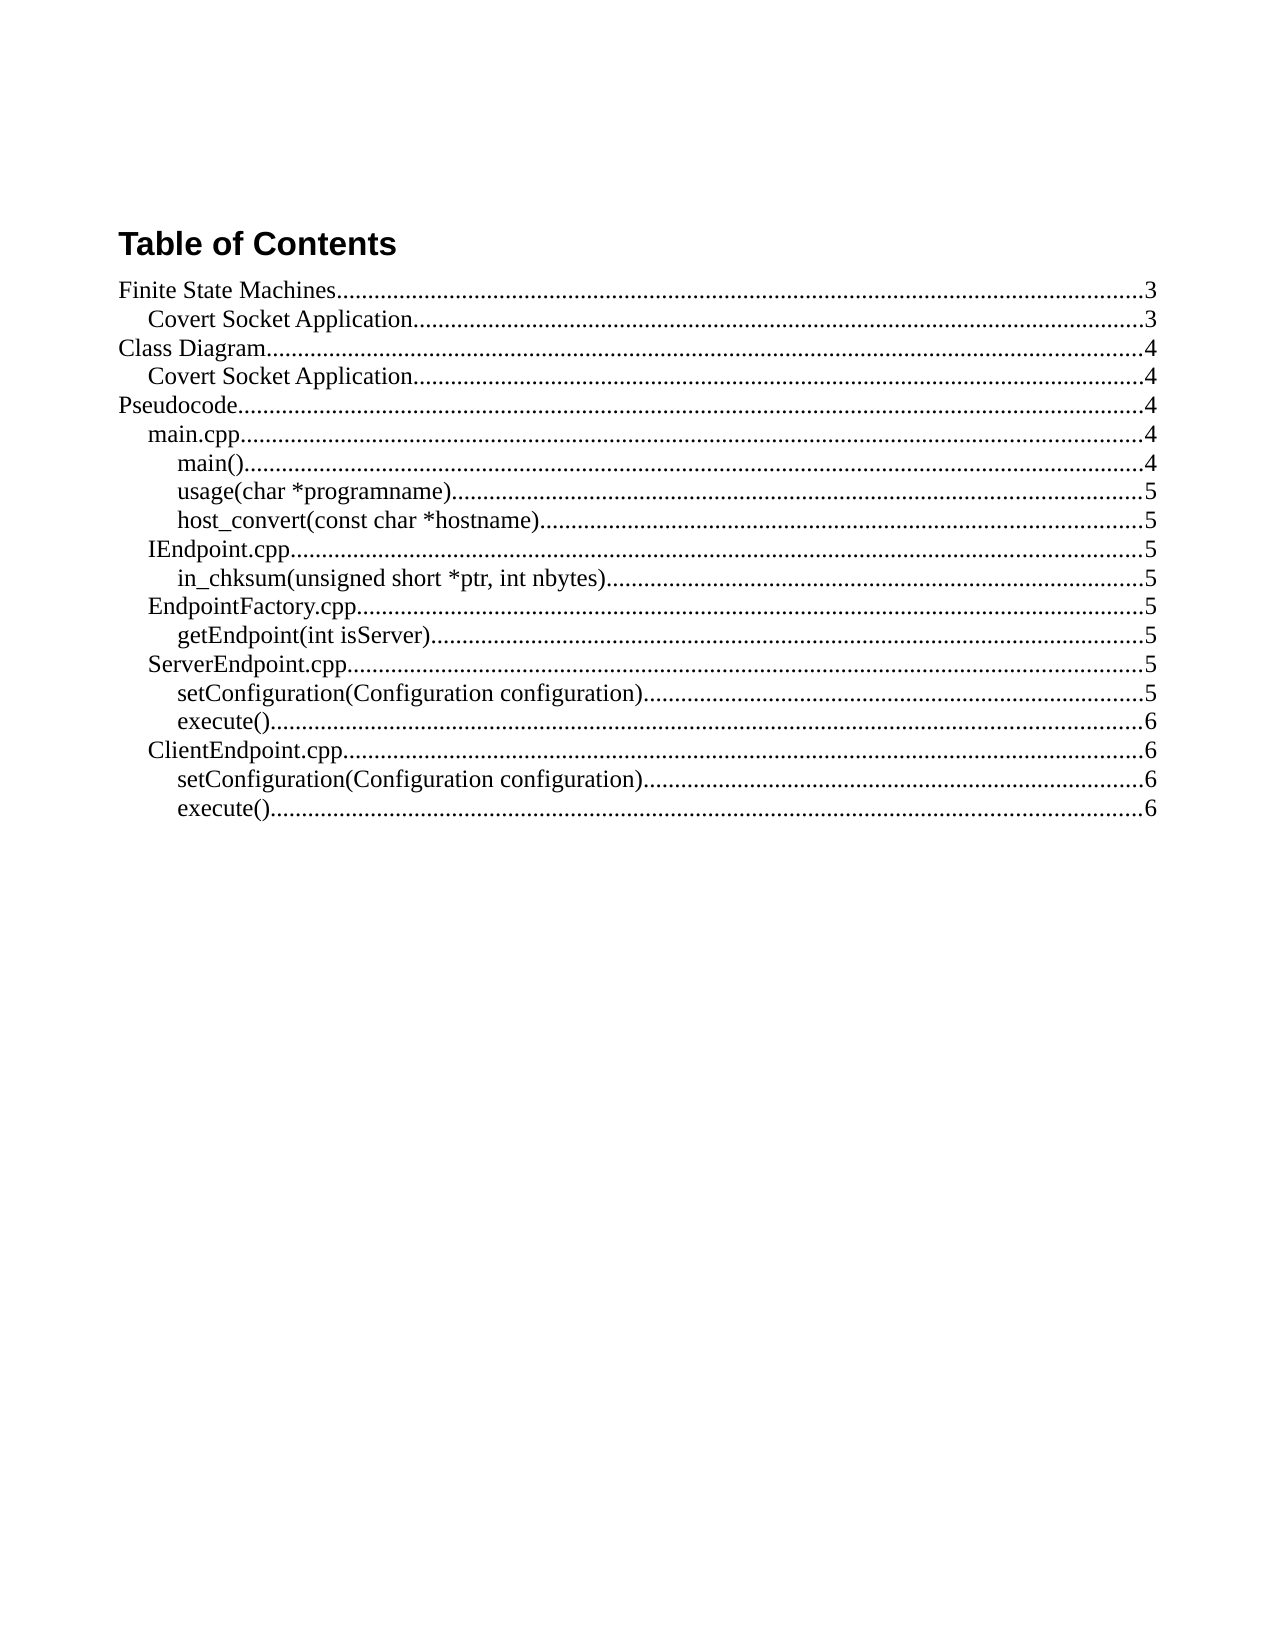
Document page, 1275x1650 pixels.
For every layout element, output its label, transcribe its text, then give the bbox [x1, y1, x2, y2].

subtitle Table of Contents [118, 224, 1157, 263]
text usage(char *programname) 5 [177, 476, 1157, 505]
text main.cpp 4 [148, 419, 1157, 448]
text in_chksum(unsigned short *ptr, int nbytes) 5 [177, 563, 1157, 591]
text host_convert(const char *hostname) 5 [177, 505, 1157, 534]
text getEndpoint(int isServer) 5 [177, 620, 1157, 649]
text execute() 6 [177, 793, 1157, 821]
text execute() 6 [177, 706, 1157, 735]
text Pseudocode 4 [118, 390, 1157, 419]
text IEndpoint.cpp 5 [148, 534, 1157, 563]
text setConfiguration(Configuration configuration) 6 [177, 764, 1157, 793]
text Covert Socket Application 3 [148, 304, 1157, 333]
text main() 4 [177, 448, 1157, 476]
text Covert Socket Application 4 [148, 361, 1157, 390]
text Class Diagram 4 [118, 333, 1157, 361]
text EndpointFactory.cpp 5 [148, 591, 1157, 620]
text ServerEndpoint.cpp 5 [148, 649, 1157, 678]
text setConfiguration(Configuration configuration) 5 [177, 678, 1157, 706]
text ClientEndpoint.cpp 6 [148, 735, 1157, 764]
text Finite State Machines 3 [118, 275, 1157, 304]
